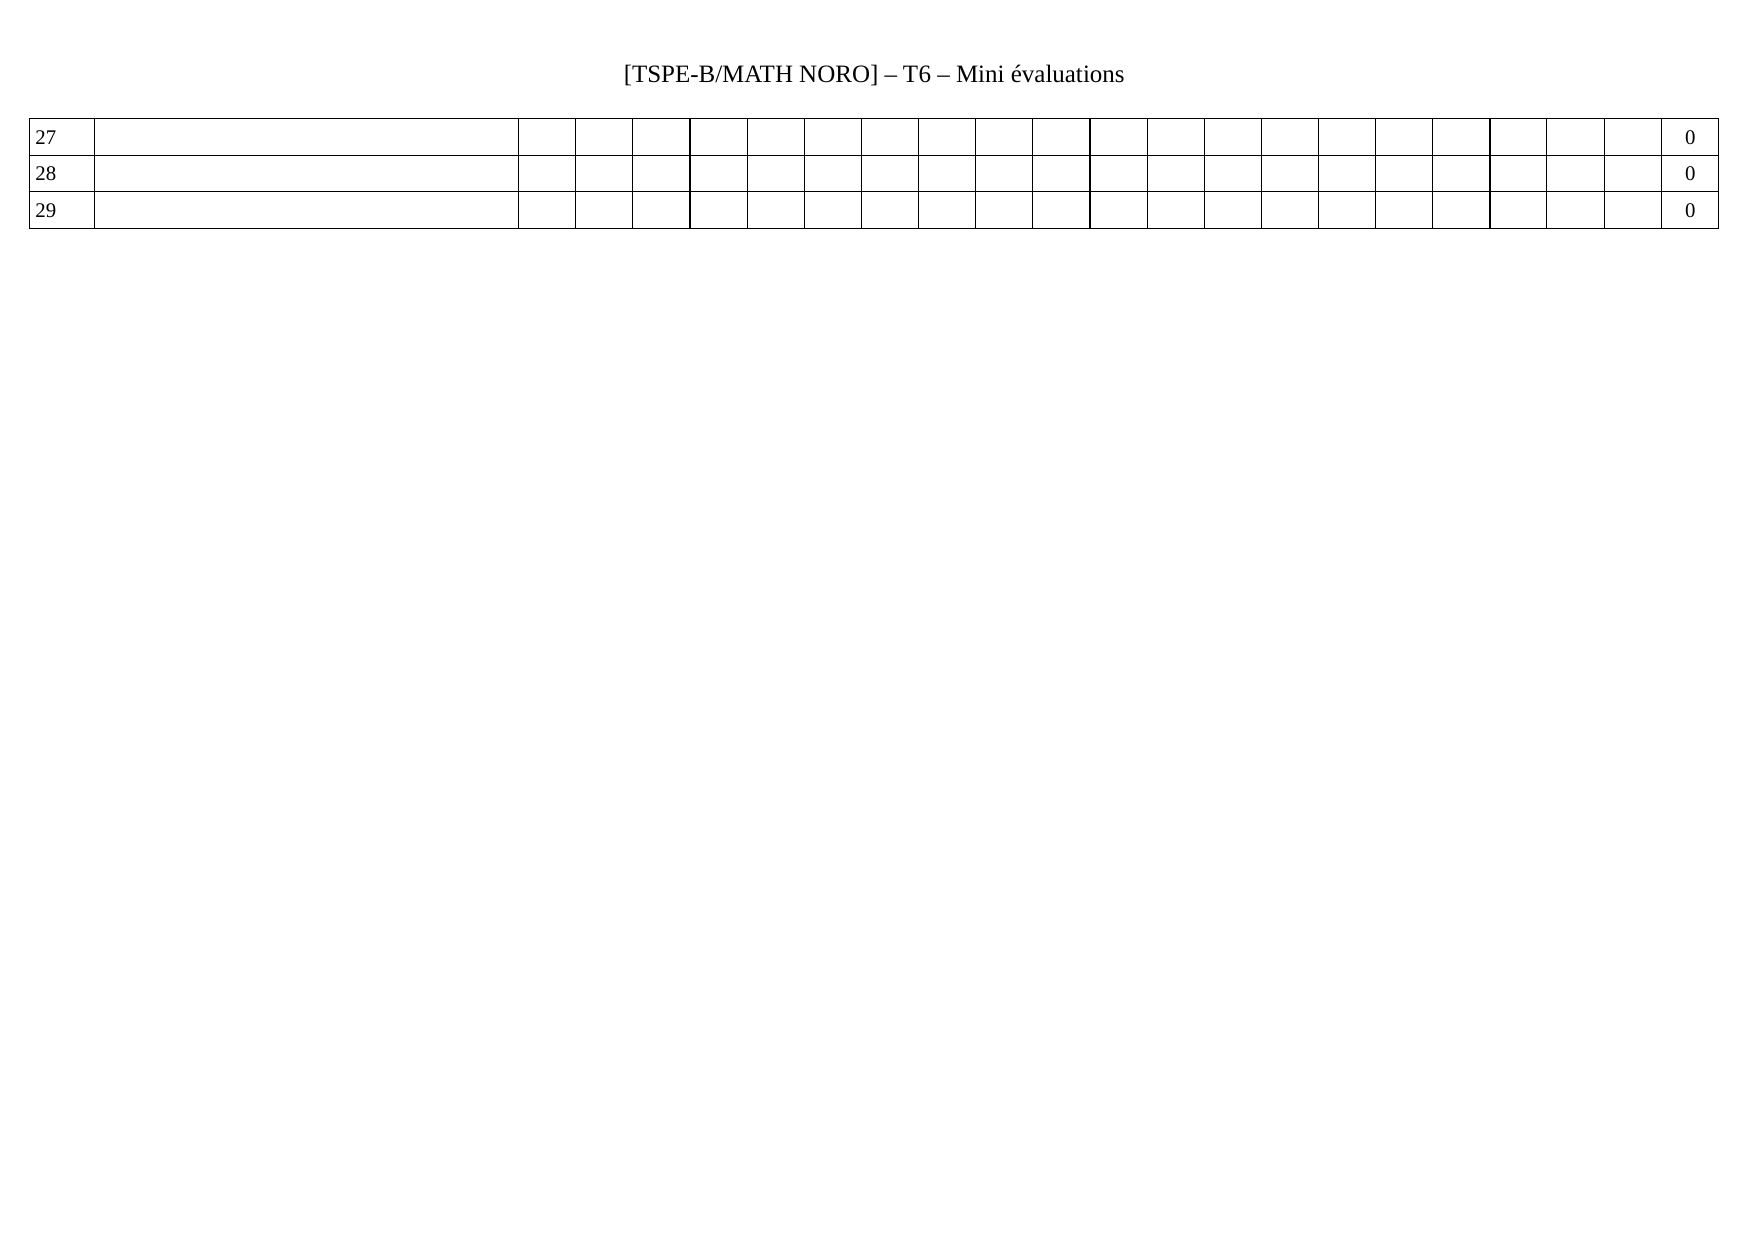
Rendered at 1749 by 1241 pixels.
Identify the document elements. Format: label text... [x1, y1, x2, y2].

table_cell [519, 192, 575, 228]
table_cell [1433, 192, 1489, 228]
table_cell 27 [30, 119, 94, 154]
table_cell [1205, 156, 1261, 191]
table_cell [1547, 119, 1604, 154]
table_cell [1262, 156, 1318, 191]
table_cell [748, 192, 804, 228]
table_cell [633, 192, 689, 228]
table_cell [691, 192, 747, 228]
table_cell [1376, 192, 1432, 228]
table_cell [1491, 156, 1546, 191]
table_cell [1262, 119, 1318, 154]
table_cell [95, 156, 518, 191]
table_cell [1433, 119, 1489, 154]
table_cell [919, 119, 975, 154]
table_cell [1091, 156, 1147, 191]
table_cell [1319, 192, 1375, 228]
table_cell [1205, 119, 1261, 154]
table_cell [748, 156, 804, 191]
table_cell [576, 119, 632, 154]
table_cell [862, 156, 918, 191]
table_cell [576, 192, 632, 228]
table_cell 29 [30, 192, 94, 228]
table_cell [691, 156, 747, 191]
table_cell [976, 156, 1032, 191]
table_cell [1262, 192, 1318, 228]
table_cell [1547, 192, 1604, 228]
table_cell 0 [1662, 119, 1718, 154]
table_cell [519, 156, 575, 191]
table_cell [1033, 156, 1089, 191]
table_cell 0 [1662, 192, 1718, 228]
table_cell [1205, 192, 1261, 228]
table_cell [919, 156, 975, 191]
table_cell [1547, 156, 1604, 191]
table_cell [576, 156, 632, 191]
table_cell [1033, 119, 1089, 154]
table_cell [1091, 192, 1147, 228]
table_cell [691, 119, 747, 154]
table_cell [95, 192, 518, 228]
table_cell [1376, 156, 1432, 191]
table_cell [862, 192, 918, 228]
table_cell [1433, 156, 1489, 191]
table_cell 28 [30, 156, 94, 191]
table_cell [1605, 119, 1661, 154]
table_cell [976, 192, 1032, 228]
table_cell [519, 119, 575, 154]
table_cell [1148, 192, 1204, 228]
table_cell [919, 192, 975, 228]
table_cell [805, 156, 861, 191]
table_cell 0 [1662, 156, 1718, 191]
table_cell [1319, 119, 1375, 154]
table_cell [1605, 192, 1661, 228]
table_cell [805, 192, 861, 228]
table_cell [1605, 156, 1661, 191]
table_cell [862, 119, 918, 154]
table_cell [1148, 156, 1204, 191]
table_cell [633, 156, 689, 191]
table_cell [976, 119, 1032, 154]
table_cell [1376, 119, 1432, 154]
table_cell [95, 119, 518, 154]
table_cell [1148, 119, 1204, 154]
table_cell [1319, 156, 1375, 191]
table_cell [805, 119, 861, 154]
table_cell [633, 119, 689, 154]
table_cell [1091, 119, 1147, 154]
table_cell [1491, 192, 1546, 228]
table_cell [1033, 192, 1089, 228]
table_cell [1491, 119, 1546, 154]
table_cell [748, 119, 804, 154]
